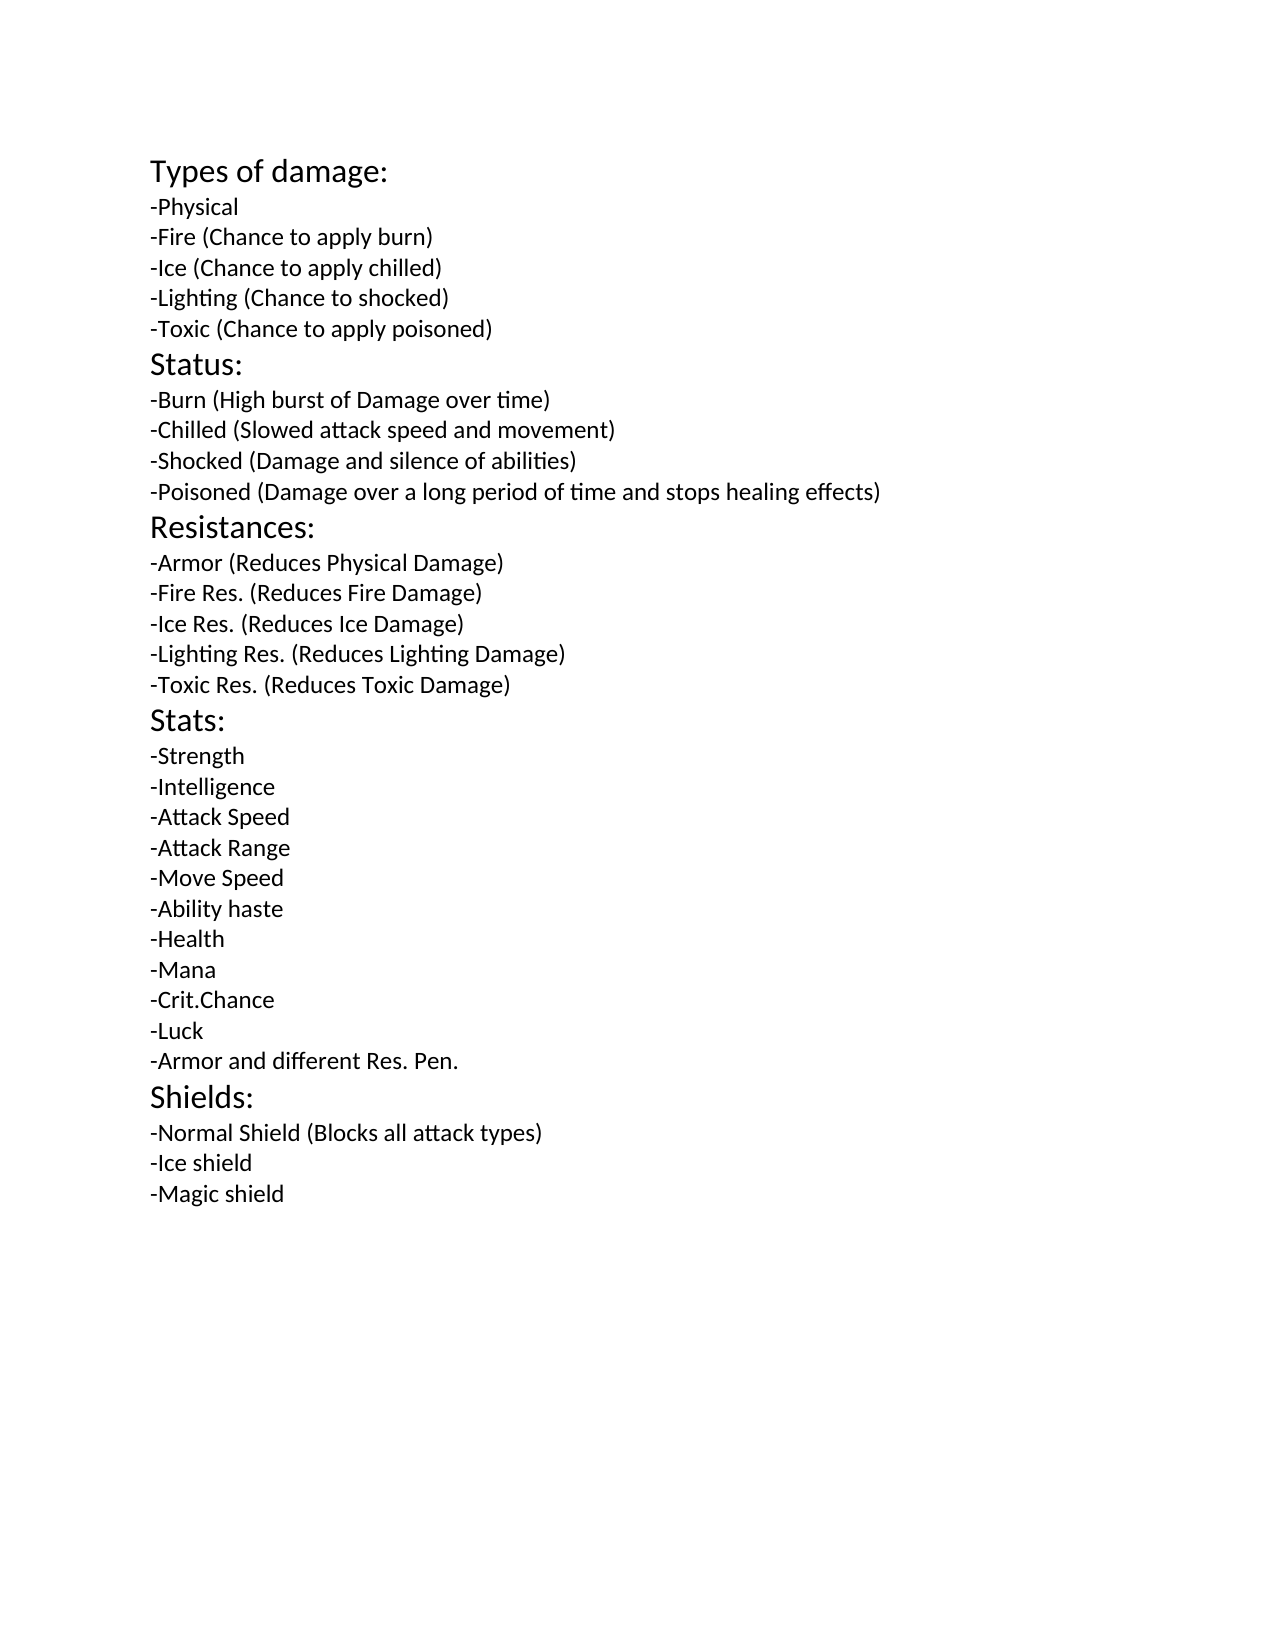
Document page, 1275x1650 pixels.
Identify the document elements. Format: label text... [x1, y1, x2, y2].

text -Toxic Res. (Reduces Toxic Damage) [150, 669, 1125, 699]
text Stats: [150, 699, 1125, 740]
text Types of damage: [150, 150, 1125, 191]
text -Poisoned (Damage over a long period of time and stops healing effects) [150, 476, 1125, 506]
text -Ice Res. (Reduces Ice Damage) [150, 608, 1125, 638]
text -Physical [150, 191, 1125, 221]
text -Intelligence [150, 771, 1125, 801]
text -Crit.Chance [150, 984, 1125, 1015]
text -Mana [150, 954, 1125, 984]
text -Lighting Res. (Reduces Lighting Damage) [150, 638, 1125, 669]
text -Attack Speed [150, 801, 1125, 832]
text -Lighting (Chance to shocked) [150, 282, 1125, 313]
text -Move Speed [150, 862, 1125, 893]
text -Burn (High burst of Damage over time) [150, 384, 1125, 414]
text -Ice (Chance to apply chilled) [150, 252, 1125, 282]
text -Armor and different Res. Pen. [150, 1045, 1125, 1076]
text -Shocked (Damage and silence of abilities) [150, 445, 1125, 476]
text -Toxic (Chance to apply poisoned) [150, 313, 1125, 343]
text -Normal Shield (Blocks all attack types) [150, 1117, 1125, 1147]
text Resistances: [150, 506, 1125, 547]
text -Magic shield [150, 1178, 1125, 1208]
text -Ice shield [150, 1147, 1125, 1178]
text -Strength [150, 740, 1125, 771]
text -Chilled (Slowed attack speed and movement) [150, 414, 1125, 445]
text -Fire (Chance to apply burn) [150, 221, 1125, 252]
text -Fire Res. (Reduces Fire Damage) [150, 577, 1125, 608]
text -Luck [150, 1015, 1125, 1045]
text Shields: [150, 1076, 1125, 1117]
text -Attack Range [150, 832, 1125, 862]
text -Health [150, 923, 1125, 954]
text -Armor (Reduces Physical Damage) [150, 547, 1125, 577]
text Status: [150, 343, 1125, 384]
text -Ability haste [150, 893, 1125, 923]
